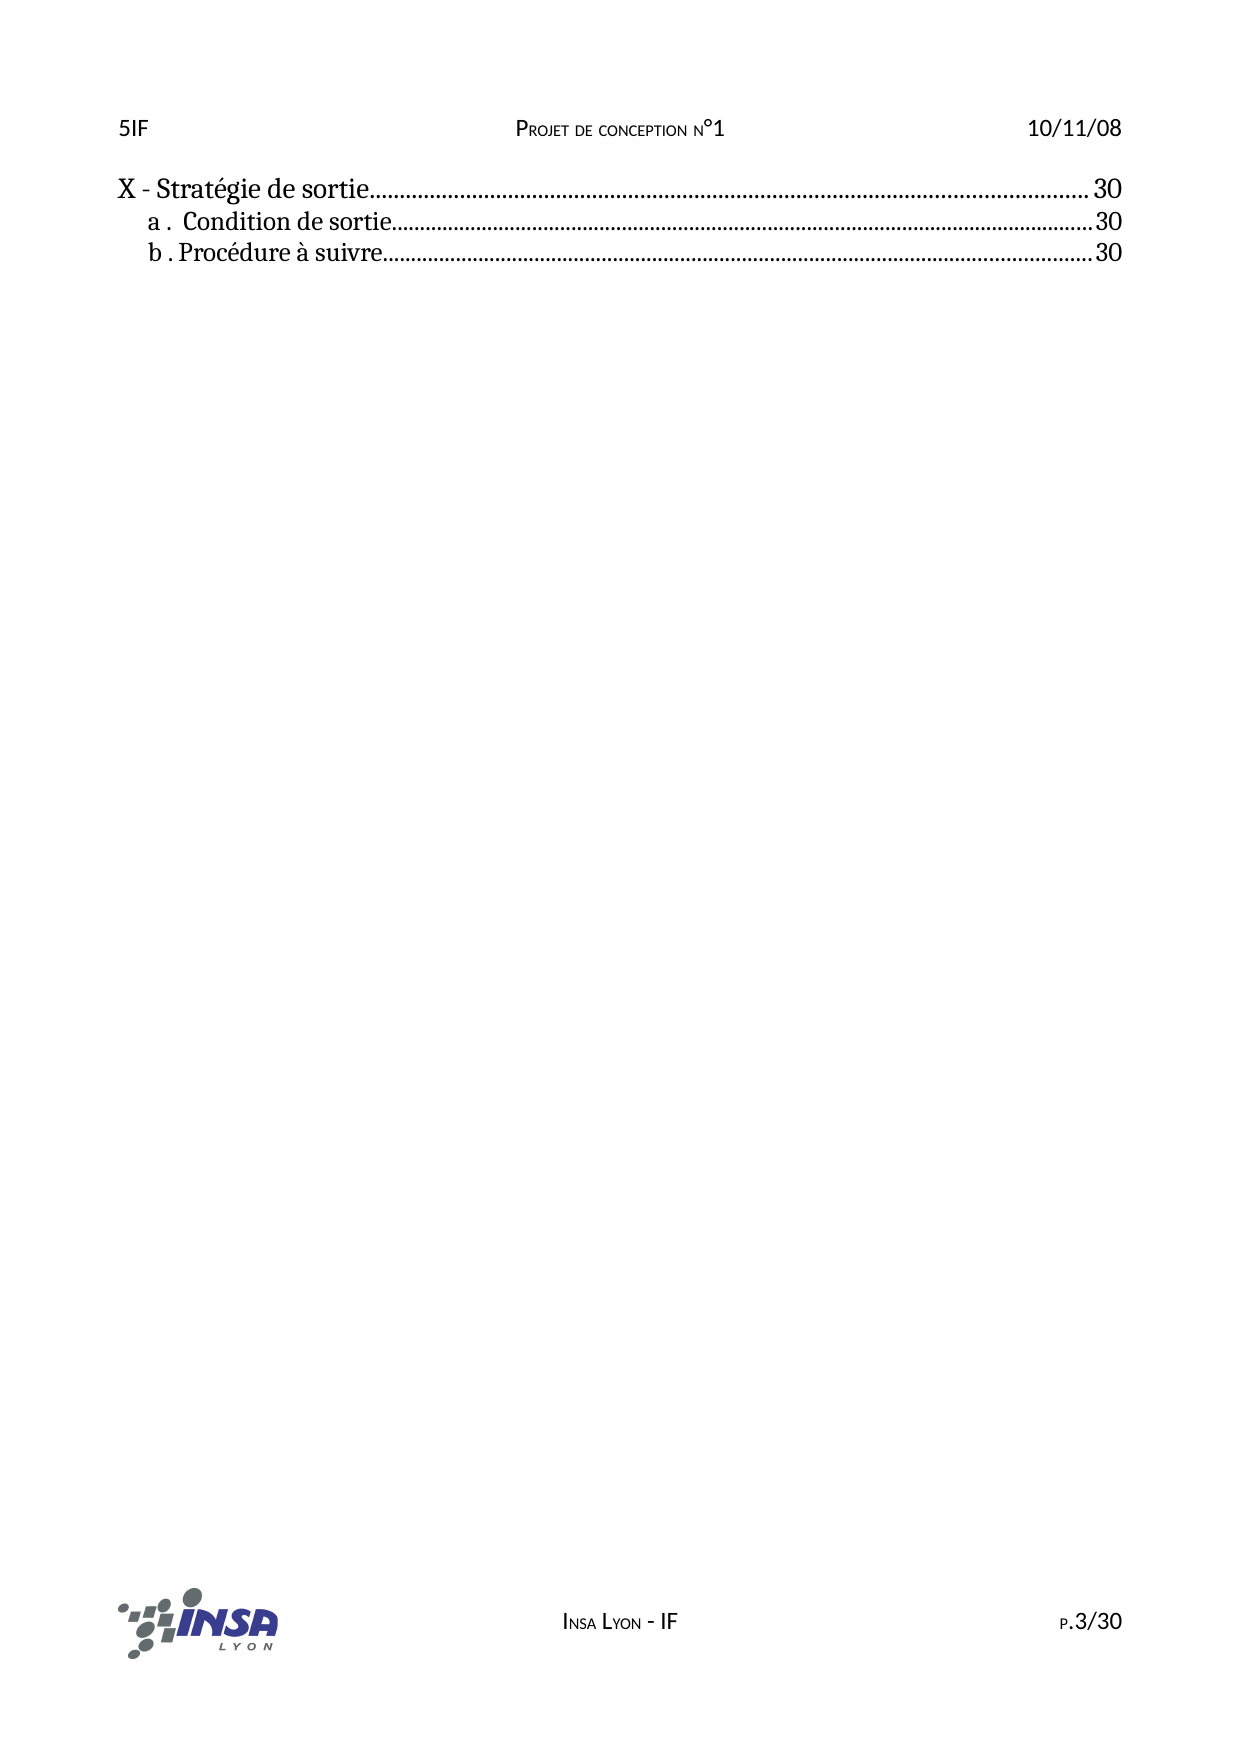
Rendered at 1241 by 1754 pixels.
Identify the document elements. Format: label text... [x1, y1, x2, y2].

text a . Condition de sortie 30 [148, 206, 1122, 237]
picture [118, 1588, 278, 1659]
text b . Procédure à suivre 30 [148, 237, 1122, 268]
text X - Stratégie de sortie 30 [118, 173, 1122, 206]
